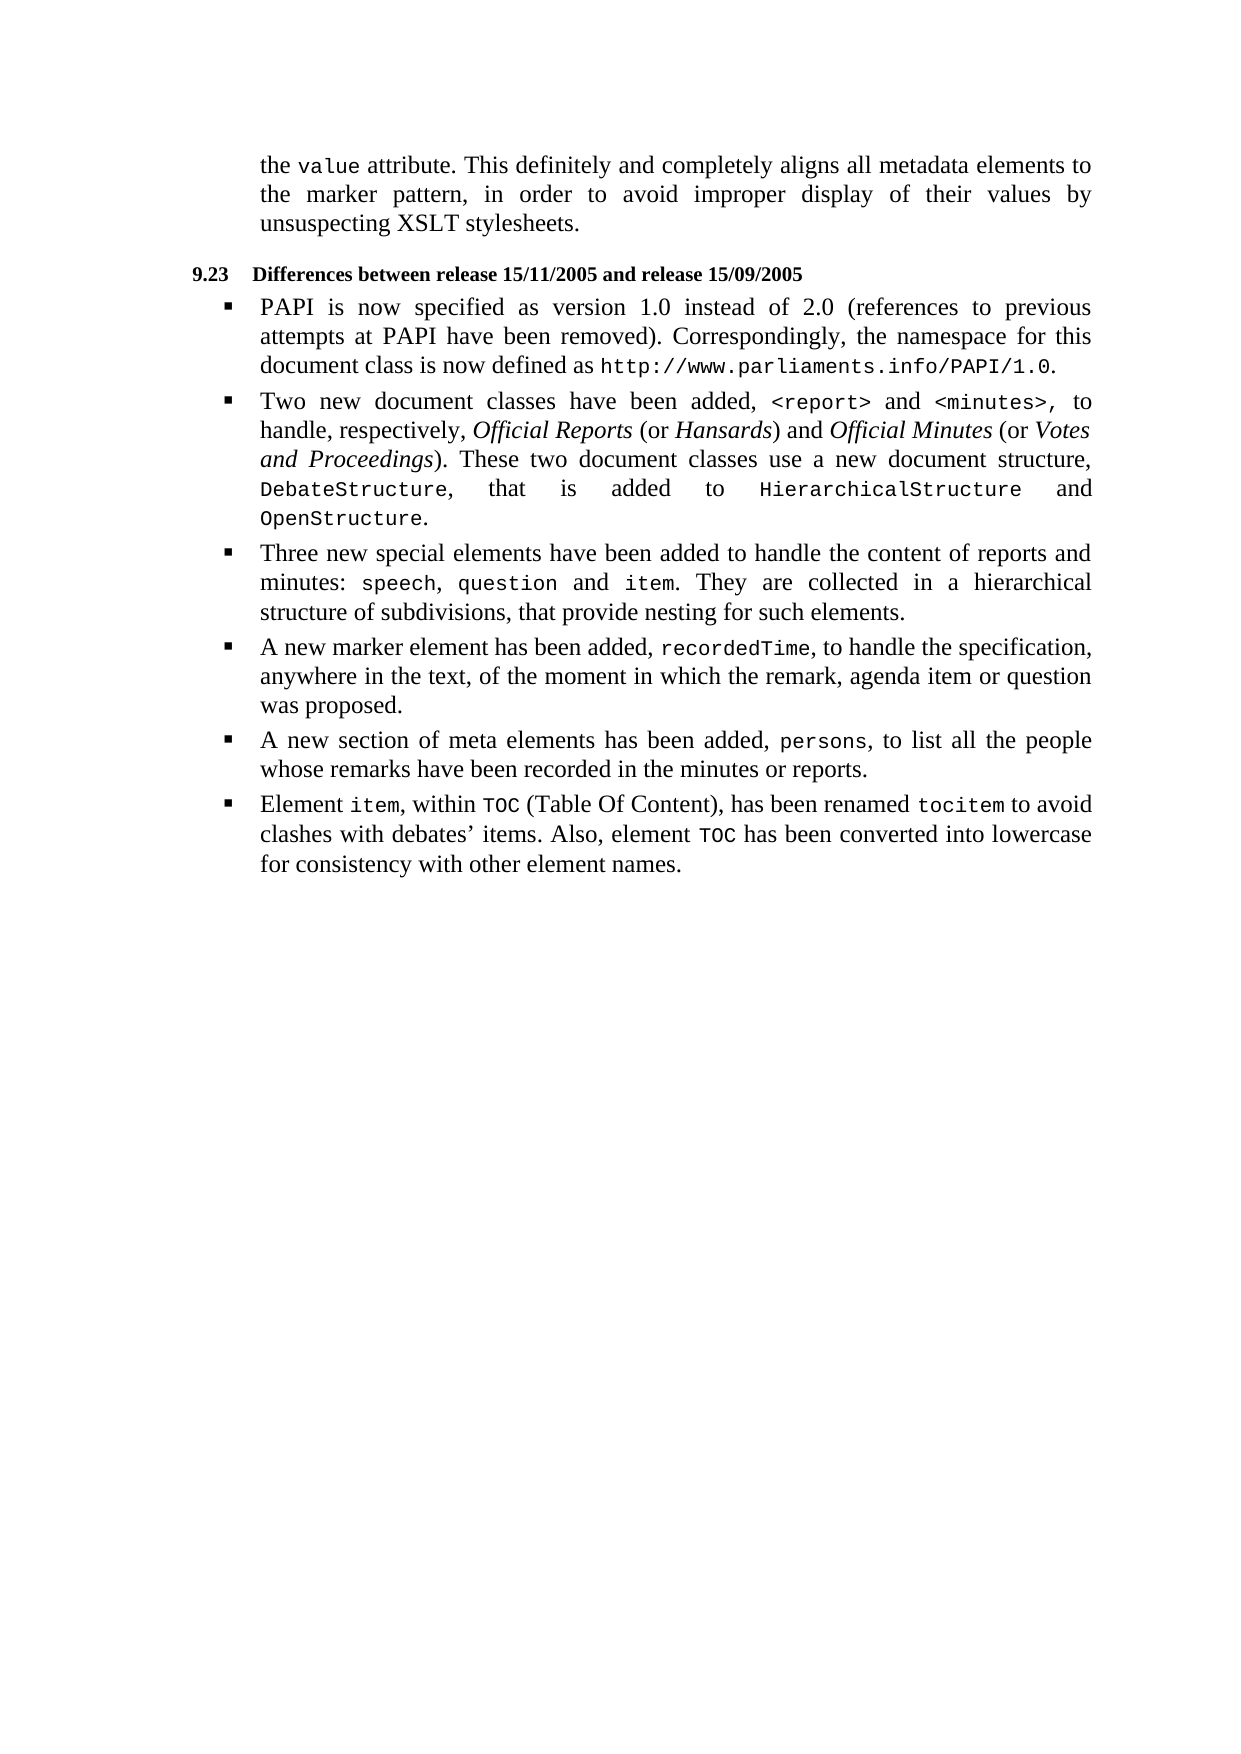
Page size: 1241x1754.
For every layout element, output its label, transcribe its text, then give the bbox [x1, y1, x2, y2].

list A new marker element has been added, recordedTime, to handle the specification, anywhere in the text, of the moment in which the remark, agenda item or question was proposed. [222, 632, 1092, 719]
list the value attribute. This definitely and completely aligns all metadata elements to the marker pattern, in order to avoid improper display of their values by unsuspecting XSLT stylesheets. [222, 150, 1092, 237]
list Element item, within TOC (Table Of Content), has been renamed tocitem to avoid clashes with debates’ items. Also, element TOC has been converted into lowercase for consistency with other element names. [222, 789, 1092, 877]
list A new section of meta elements has been added, persons, to list all the people whose remarks have been recorded in the minutes or reports. [222, 725, 1092, 783]
list Two new document classes have been added, <report> and <minutes>, to handle, respectively, Official Reports (or Hansards) and Official Minutes (or Votes and Proceedings). These two document classes use a new document structure, DebateStructure, that is added to HierarchicalStructure and OpenStructure. [222, 386, 1092, 532]
list Three new special elements have been added to handle the content of reports and minutes: speech, question and item. They are collected in a hierarchical structure of subdivisions, that provide nesting for such elements. [222, 538, 1092, 625]
list PAPI is now specified as version 1.0 instead of 2.0 (references to previous attempts at PAPI have been removed). Correspondingly, the namespace for this document class is now defined as http://www.parliaments.info/PAPI/1.0. [222, 292, 1092, 379]
subtitle Differences between release 15/11/2005 and release 15/09/2005 [192, 262, 1092, 286]
